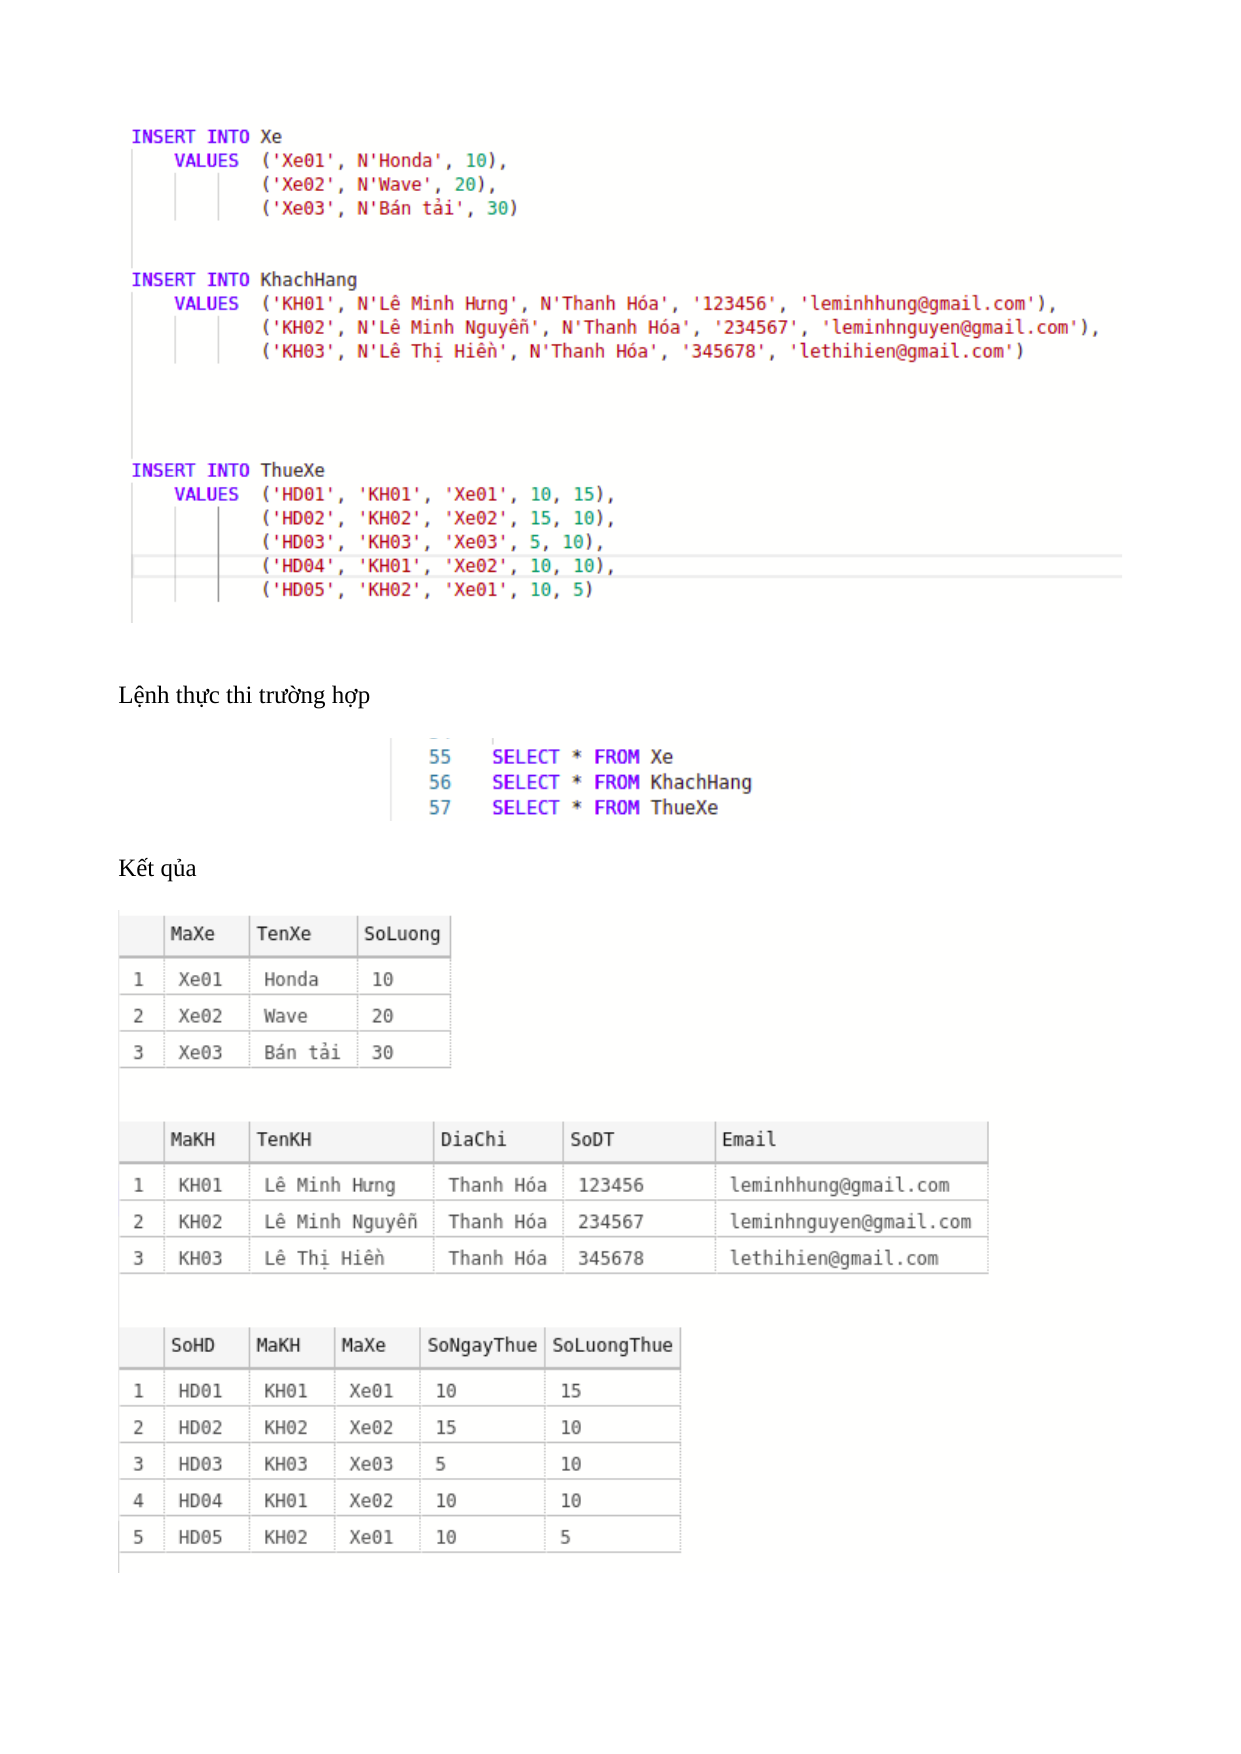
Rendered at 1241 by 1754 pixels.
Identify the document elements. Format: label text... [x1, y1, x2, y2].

picture [389, 738, 851, 821]
picture [118, 118, 1123, 623]
text Lệnh thực thi trường hợp [118, 681, 1122, 709]
picture [118, 910, 1123, 1573]
text Kết qủa [118, 853, 1122, 882]
